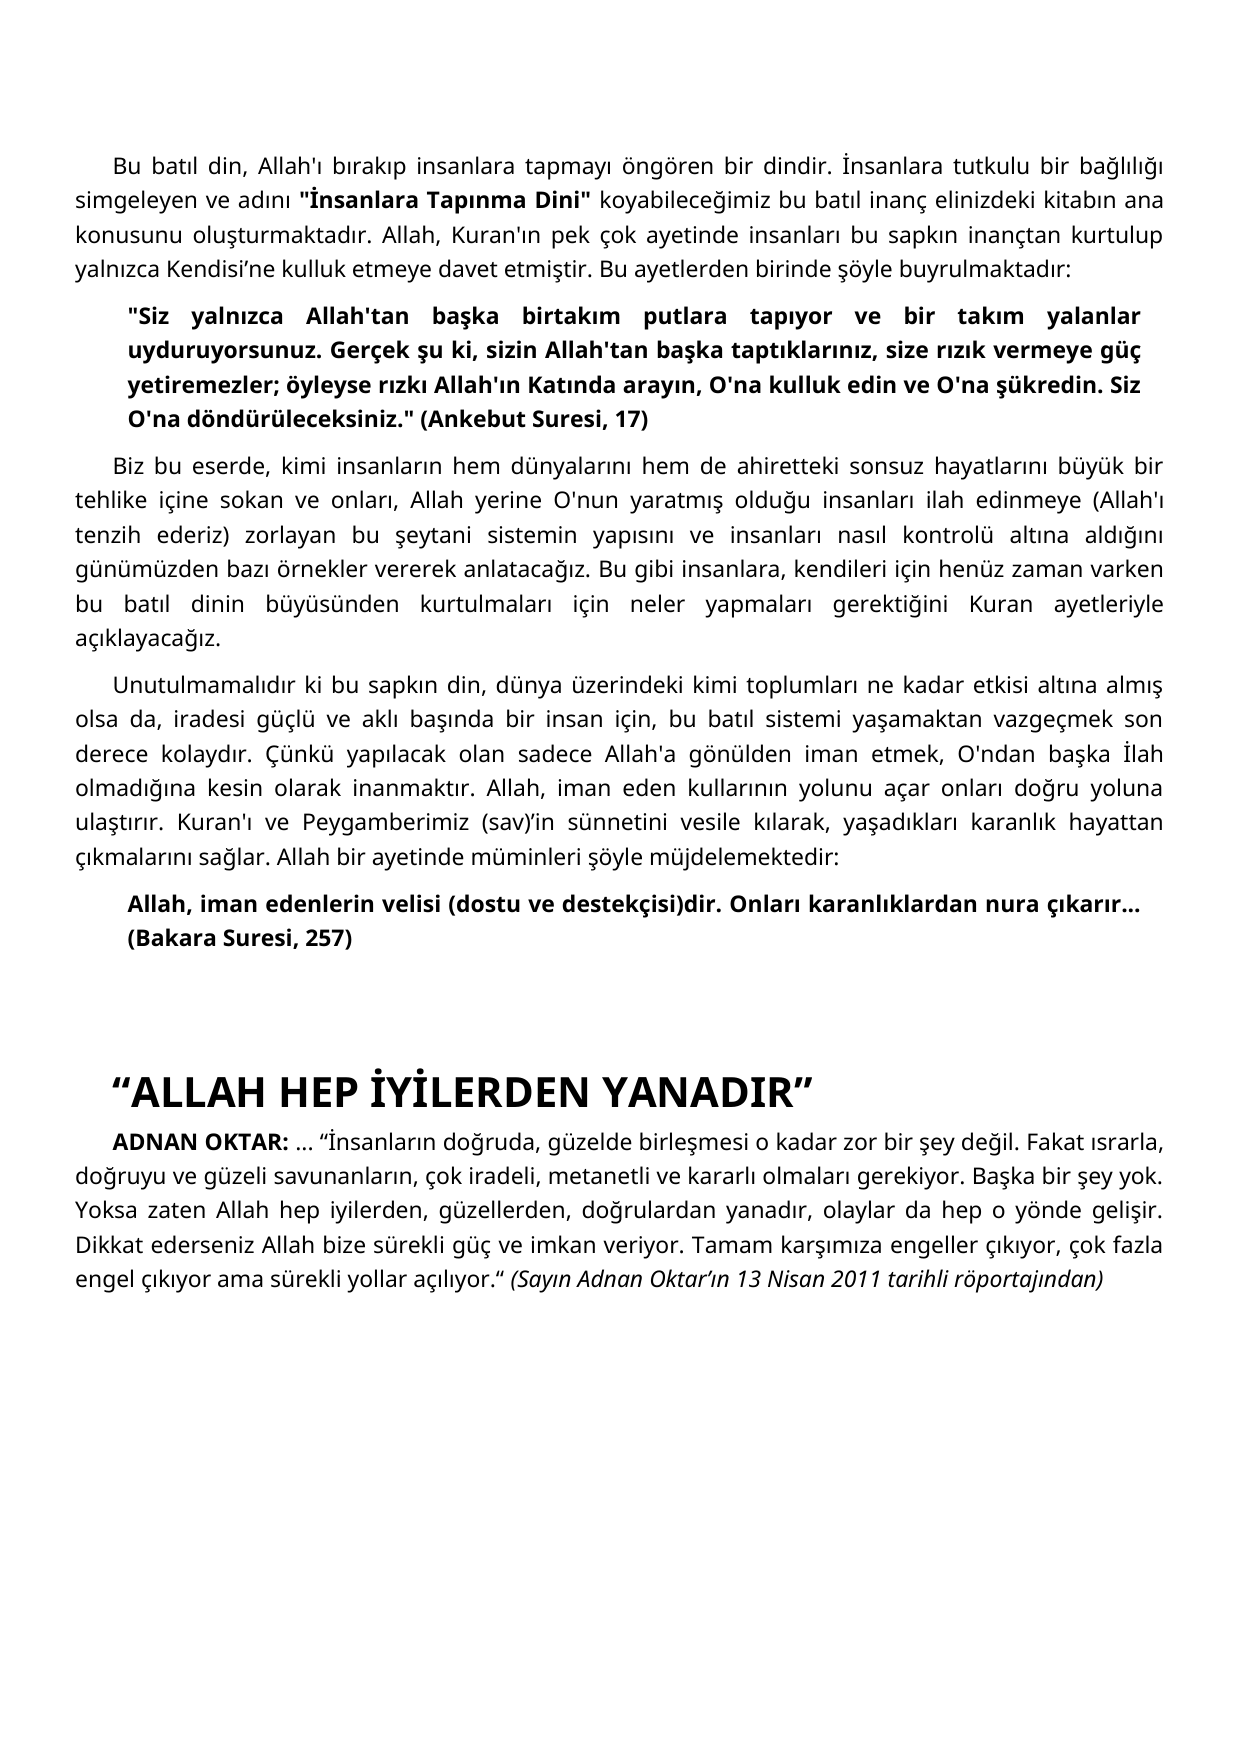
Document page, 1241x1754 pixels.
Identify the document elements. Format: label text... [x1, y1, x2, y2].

subtitle “ALLAH HEP İYİLERDEN YANADIR” [112, 1062, 1165, 1119]
text Biz bu eserde, kimi insanların hem dünyalarını hem de ahiretteki sonsuz hayatlarını büyük bir tehlike içine sokan ve onları, Allah yerine O'nun yaratmış olduğu insanları ilah edinmeye (Allah'ı tenzih ederiz) zorlayan bu şeytani sistemin yapısını ve insanları nasıl kontrolü altına aldığını günümüzden bazı örnekler vererek anlatacağız. Bu gibi insanlara, kendileri için henüz zaman varken bu batıl dinin büyüsünden kurtulmaları için neler yapmaları gerektiğini Kuran ayetleriyle açıklayacağız. [75, 450, 1165, 653]
text Allah, iman edenlerin velisi (dostu ve destekçisi)dir. Onları karanlıklardan nura çıkarır... (Bakara Suresi, 257) [127, 887, 1143, 953]
text Bu batıl din, Allah'ı bırakıp insanlara tapmayı öngören bir dindir. İnsanlara tutkulu bir bağlılığı simgeleyen ve adını "İnsanlara Tapınma Dini" koyabileceğimiz bu batıl inanç elinizdeki kitabın ana konusunu oluşturmaktadır. Allah, Kuran'ın pek çok ayetinde insanları bu sapkın inançtan kurtulup yalnızca Kendisi’ne kulluk etmeye davet etmiştir. Bu ayetlerden birinde şöyle buyrulmaktadır: [75, 150, 1165, 284]
text Unutulmamalıdır ki bu sapkın din, dünya üzerindeki kimi toplumları ne kadar etkisi altına almış olsa da, iradesi güçlü ve aklı başında bir insan için, bu batıl sistemi yaşamaktan vazgeçmek son derece kolaydır. Çünkü yapılacak olan sadece Allah'a gönülden iman etmek, O'ndan başka İlah olmadığına kesin olarak inanmaktır. Allah, iman eden kullarının yolunu açar onları doğru yoluna ulaştırır. Kuran'ı ve Peygamberimiz (sav)’in sünnetini vesile kılarak, yaşadıkları karanlık hayattan çıkmalarını sağlar. Allah bir ayetinde müminleri şöyle müjdelemektedir: [75, 669, 1165, 872]
text ADNAN OKTAR: ... “İnsanların doğruda, güzelde birleşmesi o kadar zor bir şey değil. Fakat ısrarla, doğruyu ve güzeli savunanların, çok iradeli, metanetli ve kararlı olmaları gerekiyor. Başka bir şey yok. Yoksa zaten Allah hep iyilerden, güzellerden, doğrulardan yanadır, olaylar da hep o yönde gelişir. Dikkat ederseniz Allah bize sürekli güç ve imkan veriyor. Tamam karşımıza engeller çıkıyor, çok fazla engel çıkıyor ama sürekli yollar açılıyor.“ (Sayın Adnan Oktar’ın 13 Nisan 2011 tarihli röportajından) [75, 1126, 1165, 1294]
text "Siz yalnızca Allah'tan başka birtakım putlara tapıyor ve bir takım yalanlar uyduruyorsunuz. Gerçek şu ki, sizin Allah'tan başka taptıklarınız, size rızık vermeye güç yetiremezler; öyleyse rızkı Allah'ın Katında arayın, O'na kulluk edin ve O'na şükredin. Siz O'na döndürüleceksiniz." (Ankebut Suresi, 17) [127, 300, 1143, 434]
